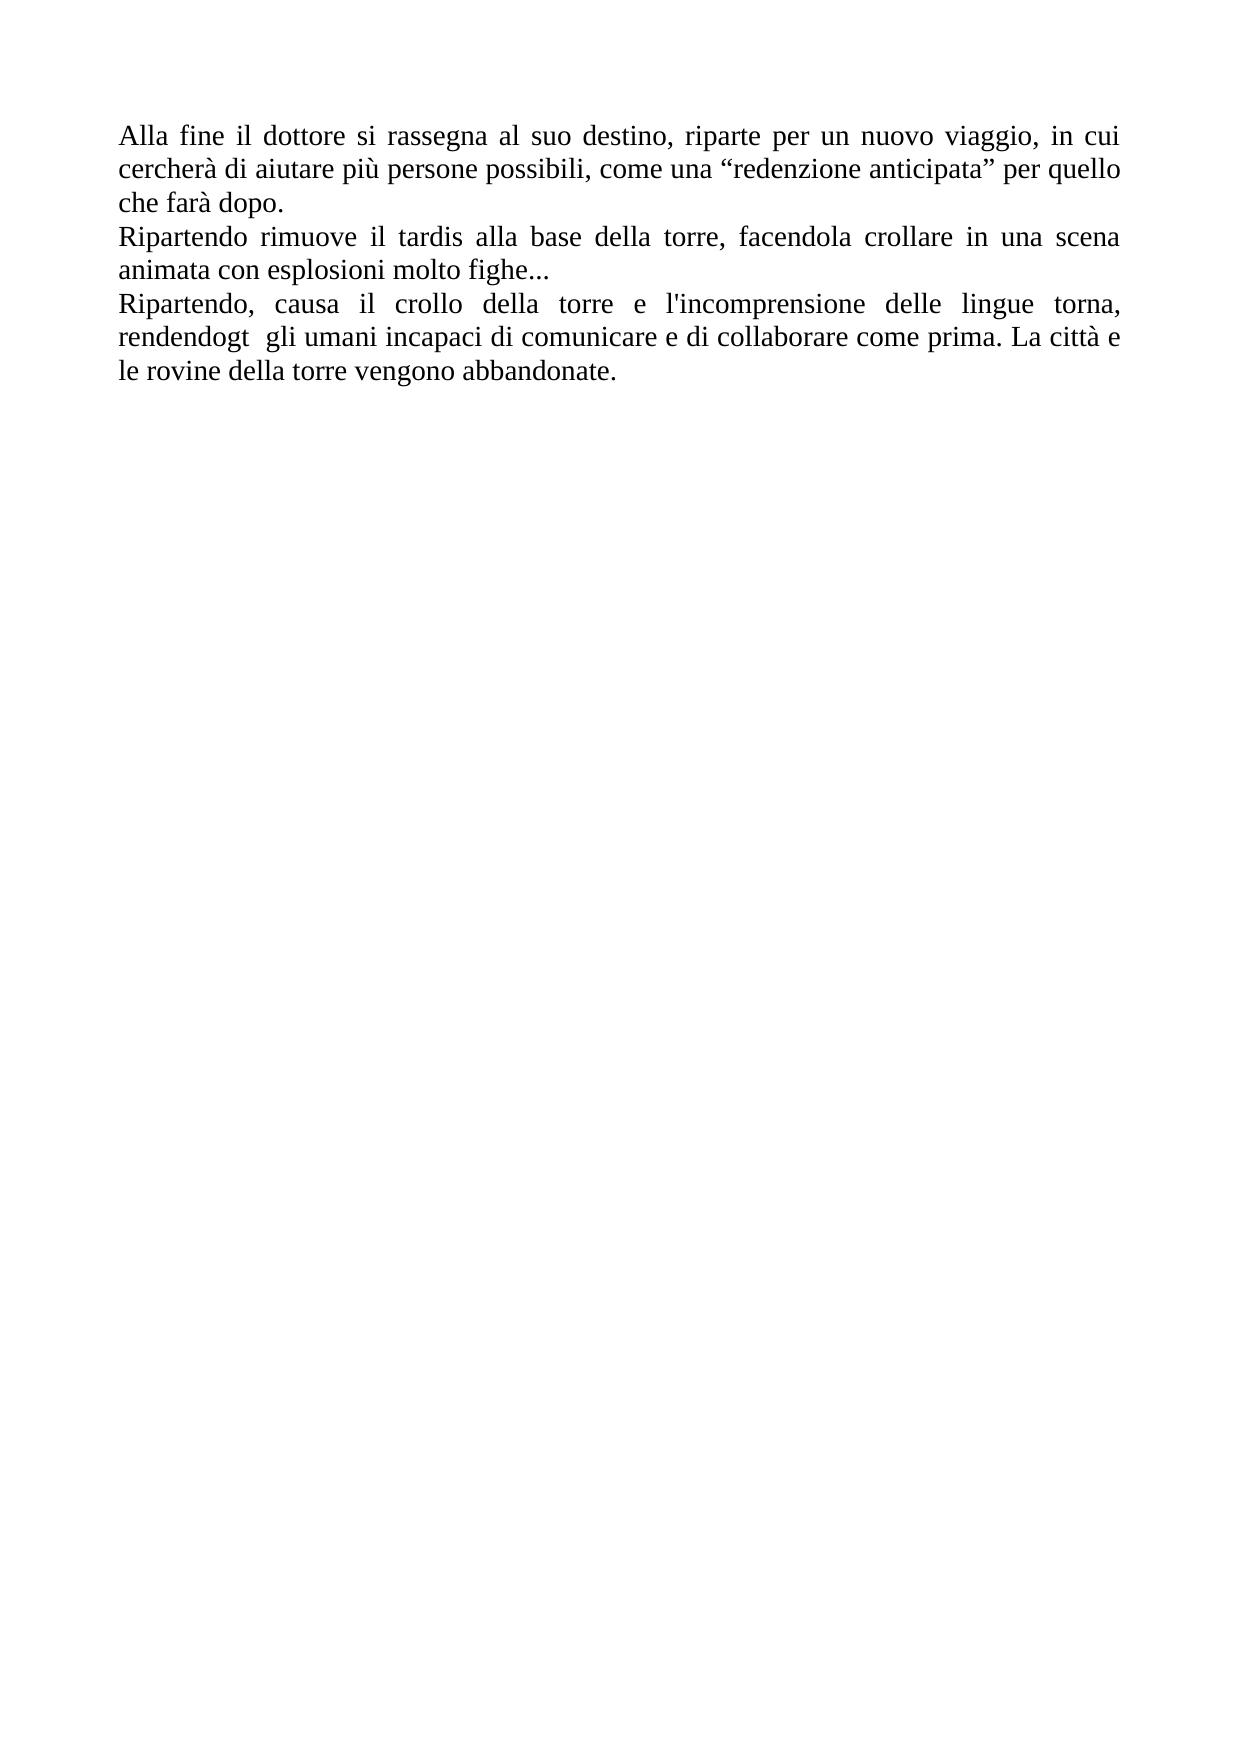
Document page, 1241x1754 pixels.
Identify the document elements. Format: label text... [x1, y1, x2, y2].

text Ripartendo rimuove il tardis alla base della torre, facendola crollare in una scena animata con esplosioni molto fighe... [118, 219, 1122, 286]
text Alla fine il dottore si rassegna al suo destino, riparte per un nuovo viaggio, in cui cercherà di aiutare più persone possibili, come una “redenzione anticipata” per quello che farà dopo. [118, 118, 1122, 219]
text Ripartendo, causa il crollo della torre e l'incomprensione delle lingue torna, rendendogt gli umani incapaci di comunicare e di collaborare come prima. La città e le rovine della torre vengono abbandonate. [118, 286, 1122, 386]
